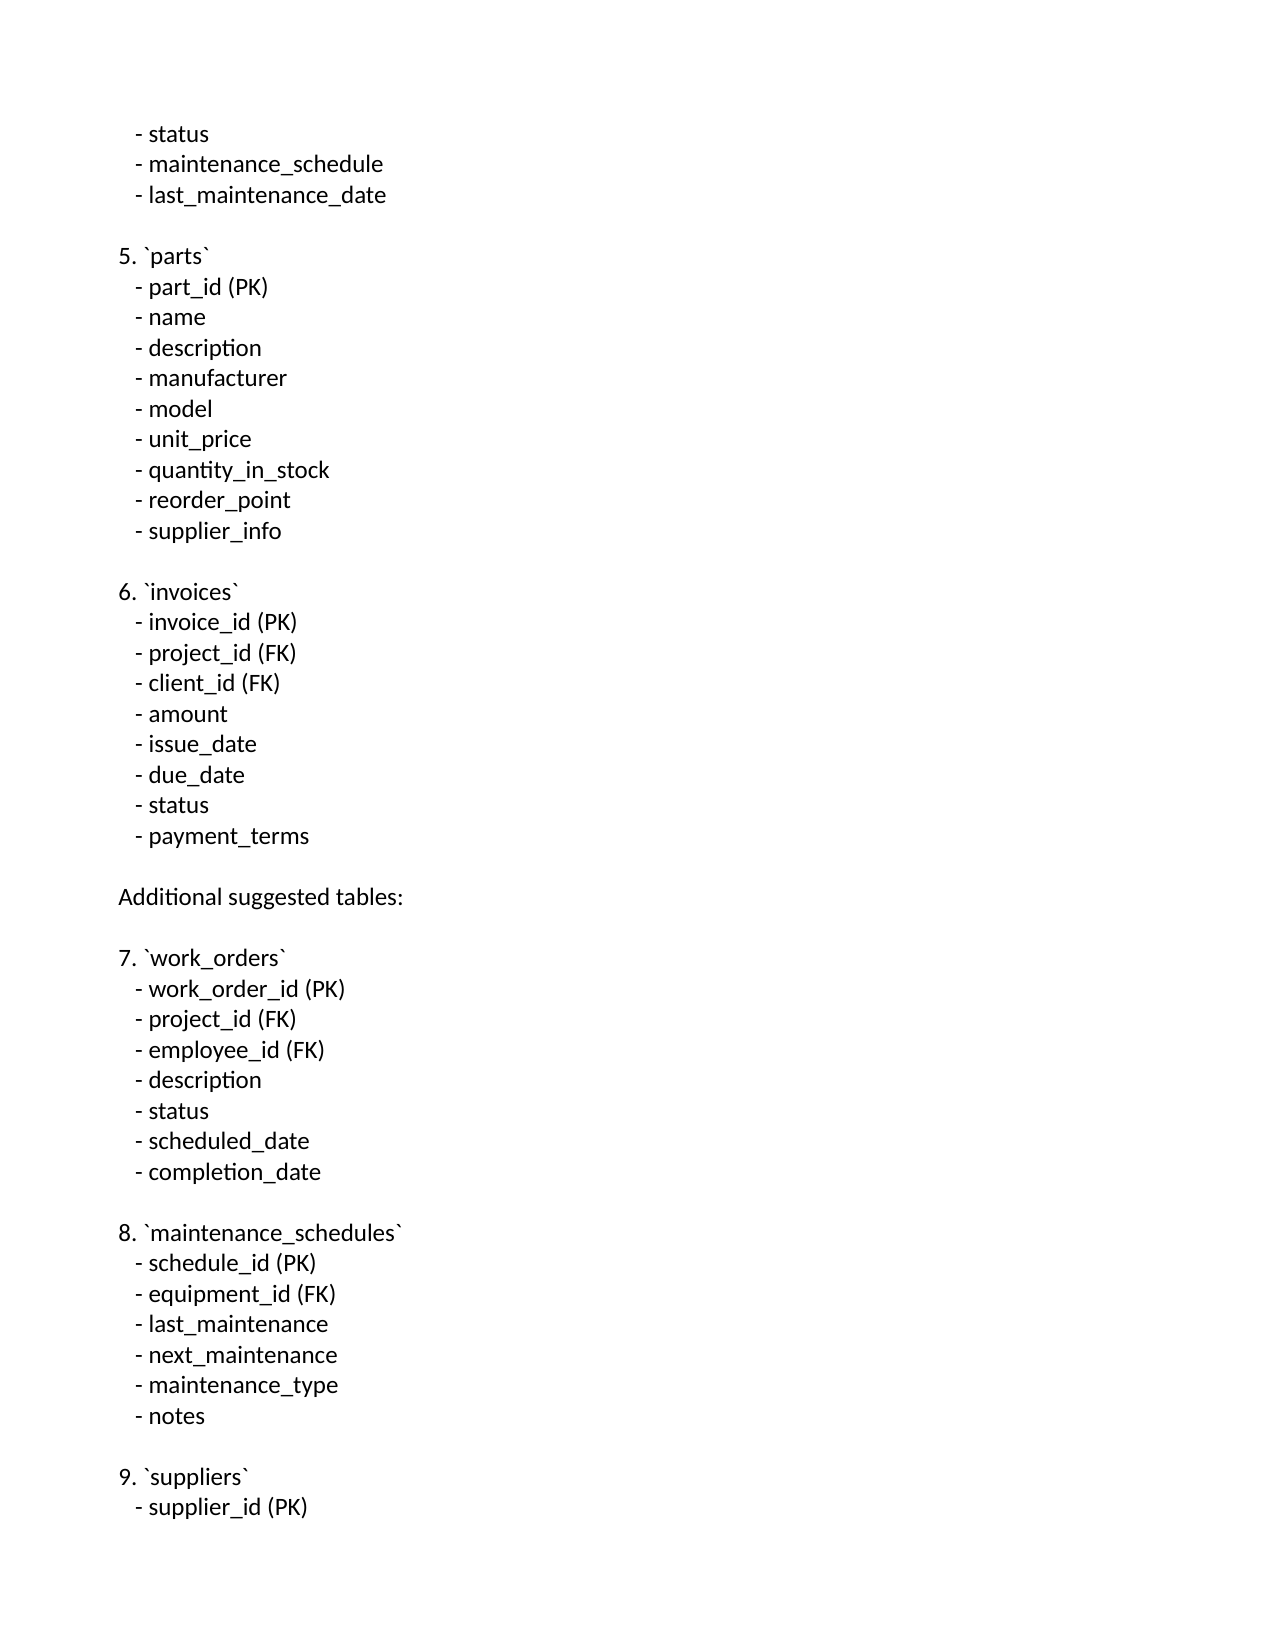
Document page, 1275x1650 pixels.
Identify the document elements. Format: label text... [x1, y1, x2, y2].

text I'll help you create a comprehensive irrigation project with both backend and frontend components. Let me outline a suggested structure and then we'll implement it step by step. Suggested Database Tables (with some additional recommendations): 1. `clients` - client_id (PK) - name - contact_info - address - email - phone - created_at - status (active/inactive) 2. `projects` - project_id (PK) - client_id (FK) - name - description - start_date - end_date - status - location - total_area - project_type (residential/commercial/agricultural) - budget - notes 3. `employees` - employee_id (PK) - name - role - contact_info - certification - hire_date - status - hourly_rate 4. `equipment` - equipment_id (PK) - name - type - model - manufacturer - purchase_date - status - maintenance_schedule - last_maintenance_date 5. `parts` - part_id (PK) - name - description - manufacturer - model - unit_price - quantity_in_stock - reorder_point - supplier_info 6. `invoices` - invoice_id (PK) - project_id (FK) - client_id (FK) - amount - issue_date - due_date - status - payment_terms Additional suggested tables: 7. `work_orders` - work_order_id (PK) - project_id (FK) - employee_id (FK) - description - status - scheduled_date - completion_date 8. `maintenance_schedules` - schedule_id (PK) - equipment_id (FK) - last_maintenance - next_maintenance - maintenance_type - notes 9. `suppliers` - supplier_id (PK) - name - contact_info - address - preferred_status - payment_terms Proposed Tech Stack: - Backend: - Python with FastAPI (modern, fast, easy to document) - PostgreSQL (robust, handles complex relationships well) - SQLAlchemy (ORM) - Alembic (database migrations) - Frontend: - Next.js (React framework with great developer experience) - Tailwind CSS (for styling) - TypeScript (for type safety) - React Query (for state management and API calls) Let me know if you agree with this structure and tech stack, and I'll start creating the project with the necessary files and configurations. We can begin with: 1. Setting up the project structure 2. Creating the database schema 3. Implementing the backend API 4. Building the frontend interface Would you like me to proceed with this structure, or would you like to make any adjustments? -------------------------------------------------------------------------------------------------------------------------------- [118, 118, 1157, 1522]
